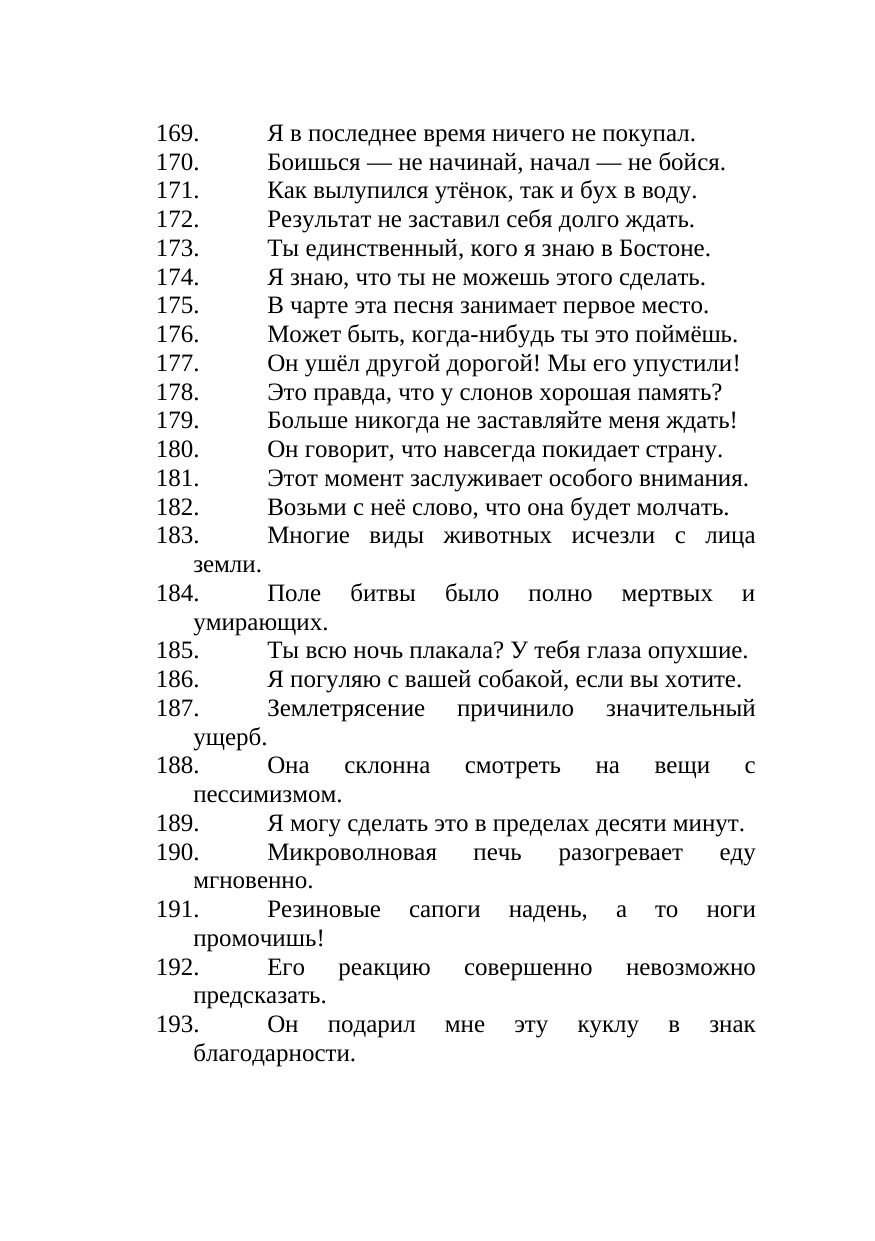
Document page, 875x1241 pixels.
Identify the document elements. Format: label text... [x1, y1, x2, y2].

list Она склонна смотреть на вещи с пессимизмом. [156, 751, 756, 808]
list Это правда, что у слонов хорошая память? [156, 377, 756, 406]
list Результат не заставил себя долго ждать. [156, 204, 756, 233]
list Он ушёл другой дорогой! Мы его упустили! [156, 348, 756, 377]
list Он говорит, что навсегда покидает страну. [156, 434, 756, 463]
list Он подарил мне эту куклу в знак благодарности. [156, 1009, 756, 1067]
list Землетрясение причинило значительный ущерб. [156, 693, 756, 751]
list Я могу сделать это в пределах десяти минут. [156, 808, 756, 837]
list Может быть, когда-нибудь ты это поймёшь. [156, 319, 756, 348]
list Ты всю ночь плакала? У тебя глаза опухшие. [156, 636, 756, 664]
list Возьми с неё слово, что она будет молчать. [156, 492, 756, 521]
list Резиновые сапоги надень, а то ноги промочишь! [156, 894, 756, 952]
list Поле битвы было полно мертвых и умирающих. [156, 578, 756, 636]
list Его реакцию совершенно невозможно предсказать. [156, 952, 756, 1009]
list Ты единственный, кого я знаю в Бостоне. [156, 233, 756, 262]
list Я погуляю с вашей собакой, если вы хотите. [156, 664, 756, 693]
list Этот момент заслуживает особого внимания. [156, 463, 756, 492]
list В чарте эта песня занимает первое место. [156, 291, 756, 319]
list Я в последнее время ничего не покупал. [156, 118, 756, 147]
list Микроволновая печь разогревает еду мгновенно. [156, 837, 756, 894]
list Боишься — не начинай, начал — не бойся. [156, 147, 756, 176]
list Как вылупился утёнок, так и бух в воду. [156, 176, 756, 204]
list Больше никогда не заставляйте меня ждать! [156, 406, 756, 434]
list Я знаю, что ты не можешь этого сделать. [156, 262, 756, 291]
list Многие виды животных исчезли с лица земли. [156, 521, 756, 578]
